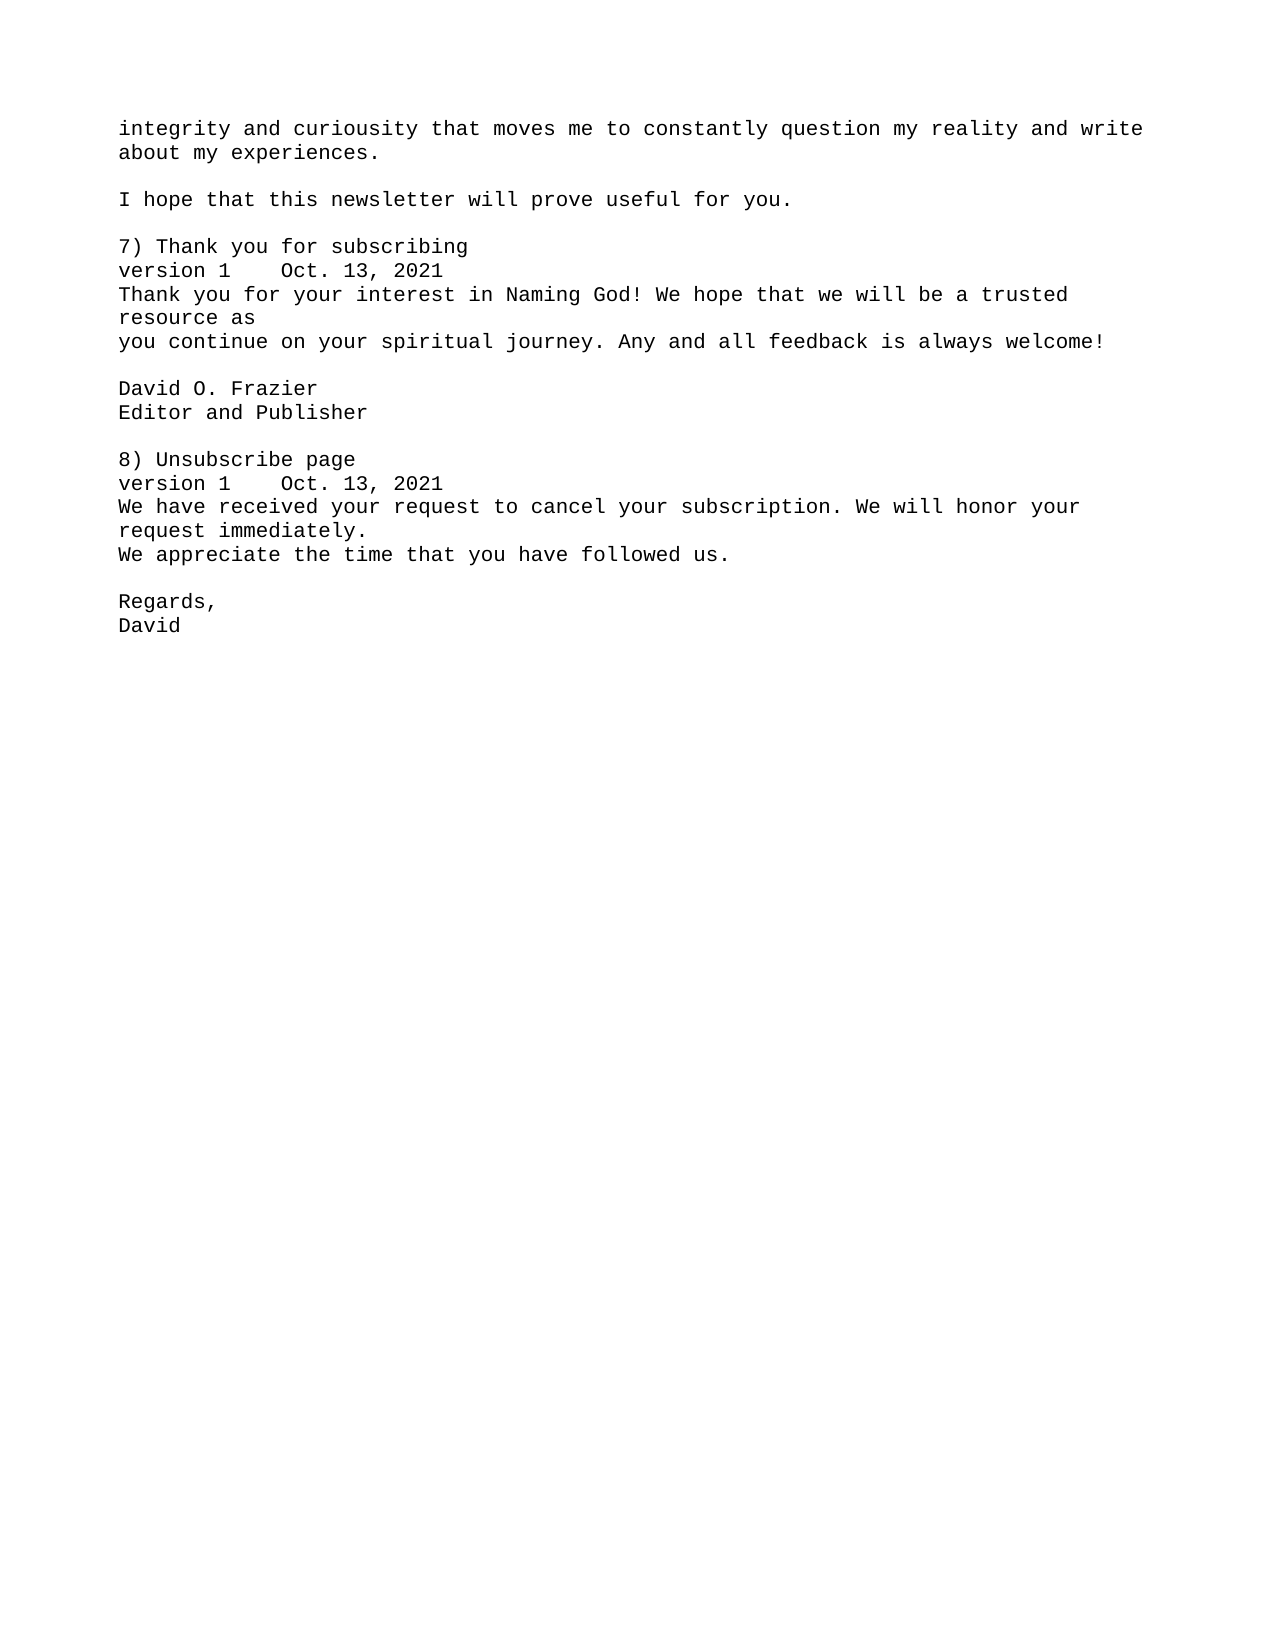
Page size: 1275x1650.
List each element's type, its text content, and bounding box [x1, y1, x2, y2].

text integrity and curiousity that moves me to constantly question my reality and write about my experiences. I hope that this newsletter will prove useful for you. 7) Thank you for subscribing version 1 Oct. 13, 2021 Thank you for your interest in Naming God! We hope that we will be a trusted resource as you continue on your spiritual journey. Any and all feedback is always welcome! David O. Frazier Editor and Publisher 8) Unsubscribe page version 1 Oct. 13, 2021 We have received your request to cancel your subscription. We will honor your request immediately. We appreciate the time that you have followed us. Regards, David [118, 118, 1157, 686]
